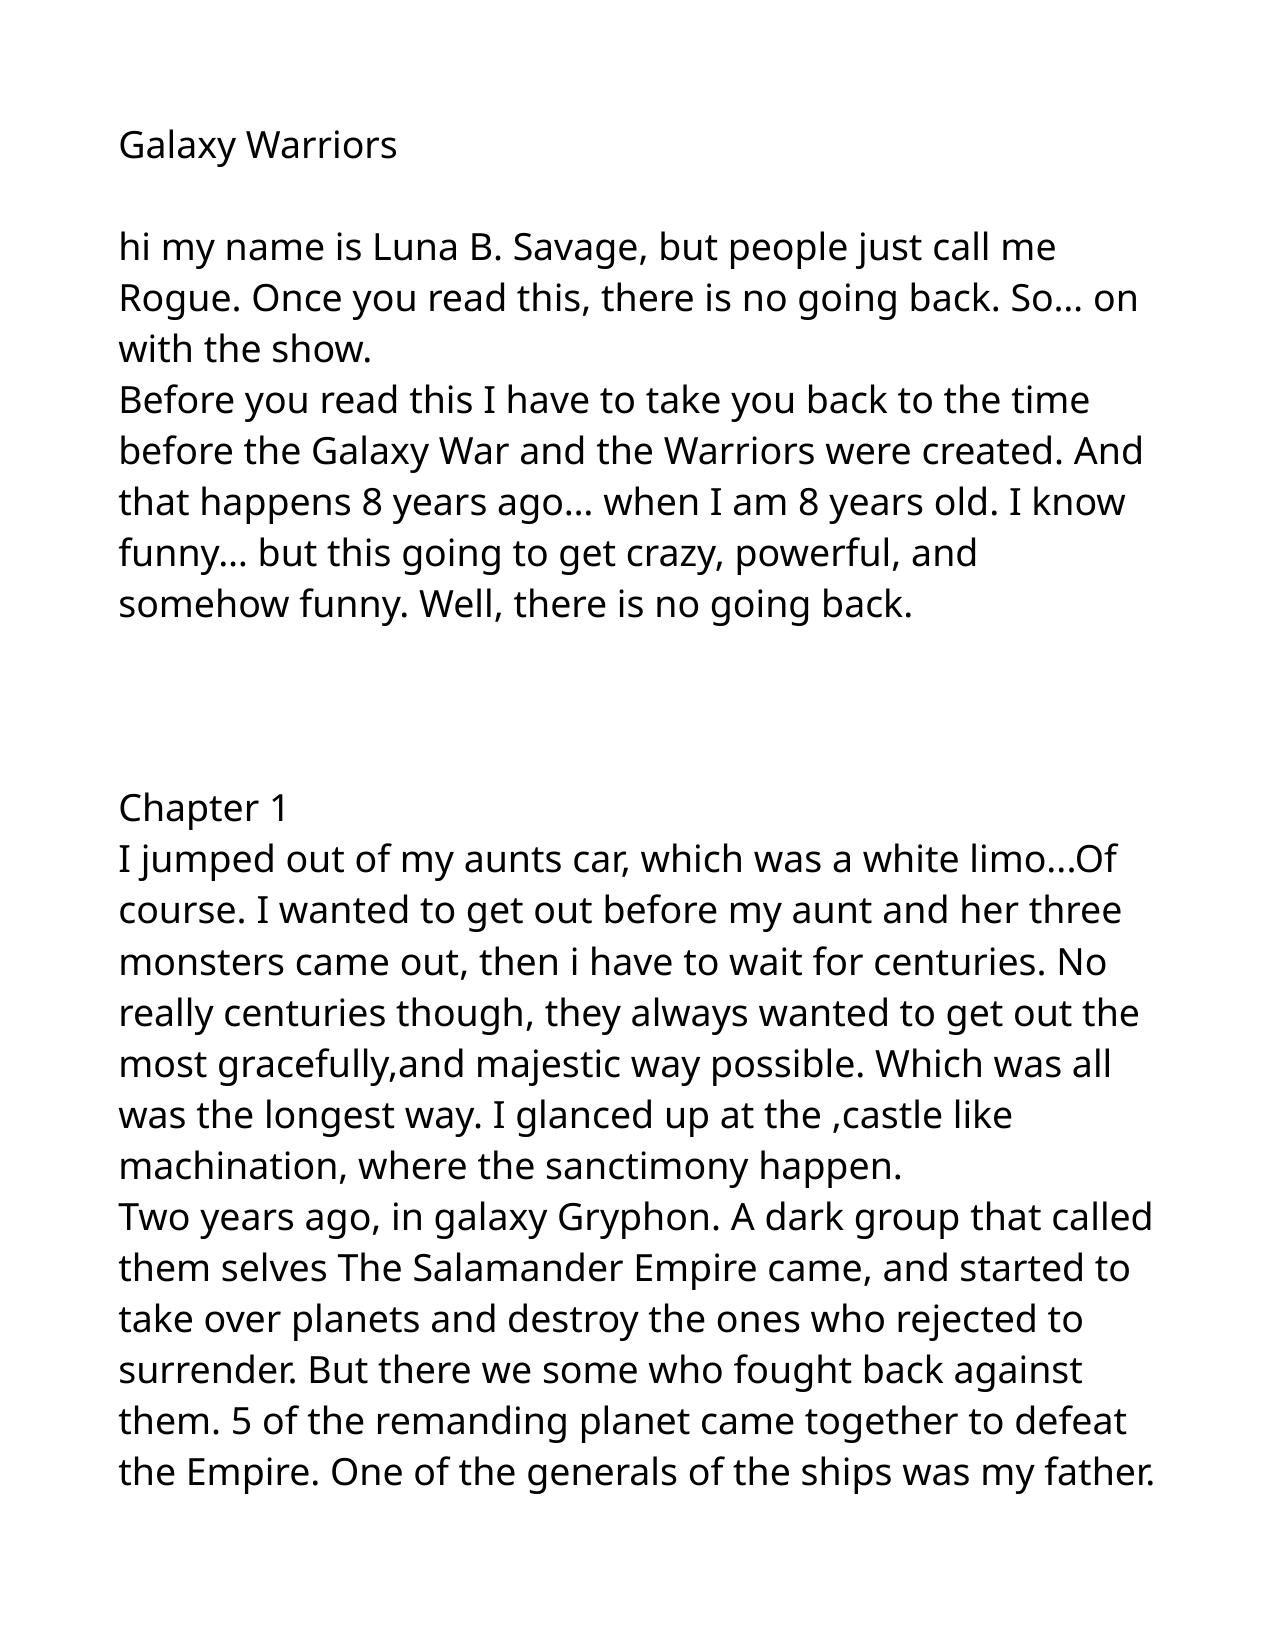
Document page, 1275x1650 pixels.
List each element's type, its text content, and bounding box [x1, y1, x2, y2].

text Two years ago, in galaxy Gryphon. A dark group that called them selves The Salamander Empire came, and started to take over planets and destroy the ones who rejected to surrender. But there we some who fought back against them. 5 of the remanding planet came together to defeat the Empire. One of the generals of the ships was my father. [118, 1190, 1157, 1496]
text Before you read this I have to take you back to the time before the Galaxy War and the Warriors were created. And that happens 8 years ago… when I am 8 years old. I know funny… but this going to get crazy, powerful, and somehow funny. Well, there is no going back. [118, 373, 1157, 628]
text hi my name is Luna B. Savage, but people just call me Rogue. Once you read this, there is no going back. So… on with the show. [118, 220, 1157, 373]
text I jumped out of my aunts car, which was a white limo...Of course. I wanted to get out before my aunt and her three monsters came out, then i have to wait for centuries. No really centuries though, they always wanted to get out the most gracefully,and majestic way possible. Which was all was the longest way. I glanced up at the ,castle like machination, where the sanctimony happen. [118, 833, 1157, 1190]
text Chapter 1 [118, 782, 1157, 833]
text Galaxy Warriors [118, 118, 1157, 169]
